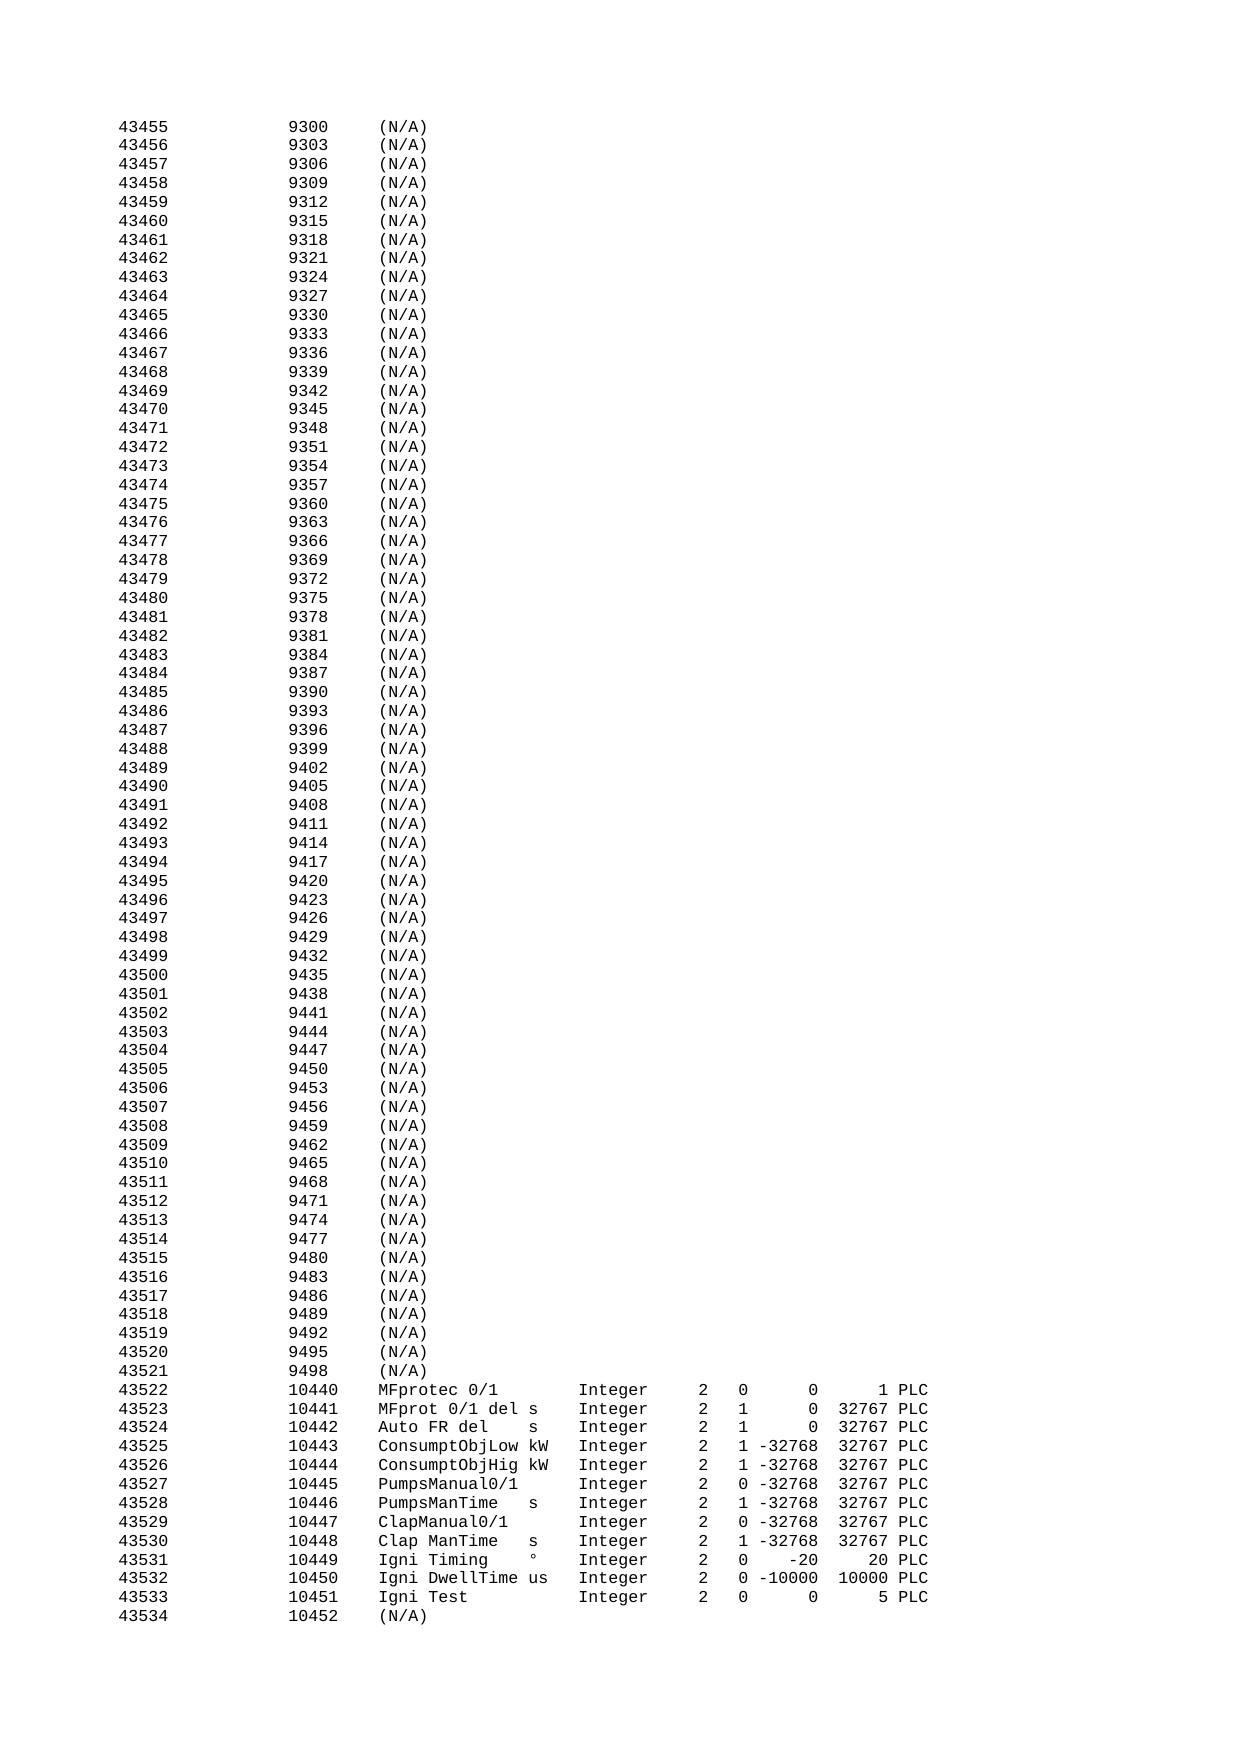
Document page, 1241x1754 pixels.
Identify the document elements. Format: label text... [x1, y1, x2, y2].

text 43471 9348 (N/A) [118, 420, 1122, 439]
text 43509 9462 (N/A) [118, 1136, 1122, 1155]
text 43520 9495 (N/A) [118, 1344, 1122, 1362]
text 43496 9423 (N/A) [118, 891, 1122, 910]
text 43525 10443 ConsumptObjLow kW Integer 2 1 -32768 32767 PLC [118, 1438, 1122, 1457]
text 43481 9378 (N/A) [118, 608, 1122, 627]
text 43519 9492 (N/A) [118, 1325, 1122, 1344]
text 43503 9444 (N/A) [118, 1023, 1122, 1042]
text 43498 9429 (N/A) [118, 929, 1122, 948]
text 43518 9489 (N/A) [118, 1306, 1122, 1325]
text 43469 9342 (N/A) [118, 382, 1122, 401]
text 43474 9357 (N/A) [118, 476, 1122, 495]
text 43461 9318 (N/A) [118, 231, 1122, 250]
text 43468 9339 (N/A) [118, 363, 1122, 382]
text 43531 10449 Igni Timing ° Integer 2 0 -20 20 PLC [118, 1551, 1122, 1570]
text 43500 9435 (N/A) [118, 967, 1122, 985]
text 43506 9453 (N/A) [118, 1080, 1122, 1098]
text 43479 9372 (N/A) [118, 571, 1122, 589]
text 43532 10450 Igni DwellTime us Integer 2 0 -10000 10000 PLC [118, 1570, 1122, 1589]
text 43494 9417 (N/A) [118, 853, 1122, 872]
text 43456 9303 (N/A) [118, 137, 1122, 156]
text 43472 9351 (N/A) [118, 439, 1122, 457]
text 43473 9354 (N/A) [118, 457, 1122, 476]
text 43492 9411 (N/A) [118, 816, 1122, 834]
text 43487 9396 (N/A) [118, 721, 1122, 740]
text 43458 9309 (N/A) [118, 175, 1122, 193]
text 43515 9480 (N/A) [118, 1249, 1122, 1268]
text 43480 9375 (N/A) [118, 589, 1122, 608]
text 43491 9408 (N/A) [118, 797, 1122, 816]
text 43465 9330 (N/A) [118, 307, 1122, 326]
text 43466 9333 (N/A) [118, 326, 1122, 344]
text 43505 9450 (N/A) [118, 1061, 1122, 1080]
text 43478 9369 (N/A) [118, 552, 1122, 571]
text 43534 10452 (N/A) [118, 1608, 1122, 1626]
text 43510 9465 (N/A) [118, 1155, 1122, 1174]
text 43483 9384 (N/A) [118, 646, 1122, 665]
text 43495 9420 (N/A) [118, 872, 1122, 891]
text 43504 9447 (N/A) [118, 1042, 1122, 1061]
text 43455 9300 (N/A) [118, 118, 1122, 137]
text 43462 9321 (N/A) [118, 250, 1122, 269]
text 43501 9438 (N/A) [118, 985, 1122, 1004]
text 43489 9402 (N/A) [118, 759, 1122, 778]
text 43488 9399 (N/A) [118, 740, 1122, 759]
text 43521 9498 (N/A) [118, 1362, 1122, 1381]
text 43526 10444 ConsumptObjHig kW Integer 2 1 -32768 32767 PLC [118, 1457, 1122, 1476]
text 43493 9414 (N/A) [118, 834, 1122, 853]
text 43502 9441 (N/A) [118, 1004, 1122, 1023]
text 43522 10440 MFprotec 0/1 Integer 2 0 0 1 PLC [118, 1381, 1122, 1400]
text 43485 9390 (N/A) [118, 684, 1122, 703]
text 43482 9381 (N/A) [118, 627, 1122, 646]
text 43530 10448 Clap ManTime s Integer 2 1 -32768 32767 PLC [118, 1532, 1122, 1551]
text 43467 9336 (N/A) [118, 344, 1122, 363]
text 43523 10441 MFprot 0/1 del s Integer 2 1 0 32767 PLC [118, 1400, 1122, 1419]
text 43511 9468 (N/A) [118, 1174, 1122, 1193]
text 43528 10446 PumpsManTime s Integer 2 1 -32768 32767 PLC [118, 1494, 1122, 1513]
text 43497 9426 (N/A) [118, 910, 1122, 929]
text 43490 9405 (N/A) [118, 778, 1122, 797]
text 43508 9459 (N/A) [118, 1117, 1122, 1136]
text 43463 9324 (N/A) [118, 269, 1122, 288]
text 43477 9366 (N/A) [118, 533, 1122, 552]
text 43517 9486 (N/A) [118, 1287, 1122, 1306]
text 43499 9432 (N/A) [118, 948, 1122, 967]
text 43470 9345 (N/A) [118, 401, 1122, 420]
text 43464 9327 (N/A) [118, 288, 1122, 307]
text 43475 9360 (N/A) [118, 495, 1122, 514]
text 43484 9387 (N/A) [118, 665, 1122, 684]
text 43512 9471 (N/A) [118, 1193, 1122, 1212]
text 43507 9456 (N/A) [118, 1098, 1122, 1117]
text 43514 9477 (N/A) [118, 1231, 1122, 1249]
text 43486 9393 (N/A) [118, 703, 1122, 721]
text 43527 10445 PumpsManual0/1 Integer 2 0 -32768 32767 PLC [118, 1476, 1122, 1494]
text 43457 9306 (N/A) [118, 156, 1122, 175]
text 43533 10451 Igni Test Integer 2 0 0 5 PLC [118, 1589, 1122, 1608]
text 43459 9312 (N/A) [118, 193, 1122, 212]
text 43516 9483 (N/A) [118, 1268, 1122, 1287]
text 43476 9363 (N/A) [118, 514, 1122, 533]
text 43524 10442 Auto FR del s Integer 2 1 0 32767 PLC [118, 1419, 1122, 1438]
text 43529 10447 ClapManual0/1 Integer 2 0 -32768 32767 PLC [118, 1513, 1122, 1532]
text 43460 9315 (N/A) [118, 212, 1122, 231]
text 43513 9474 (N/A) [118, 1212, 1122, 1231]
